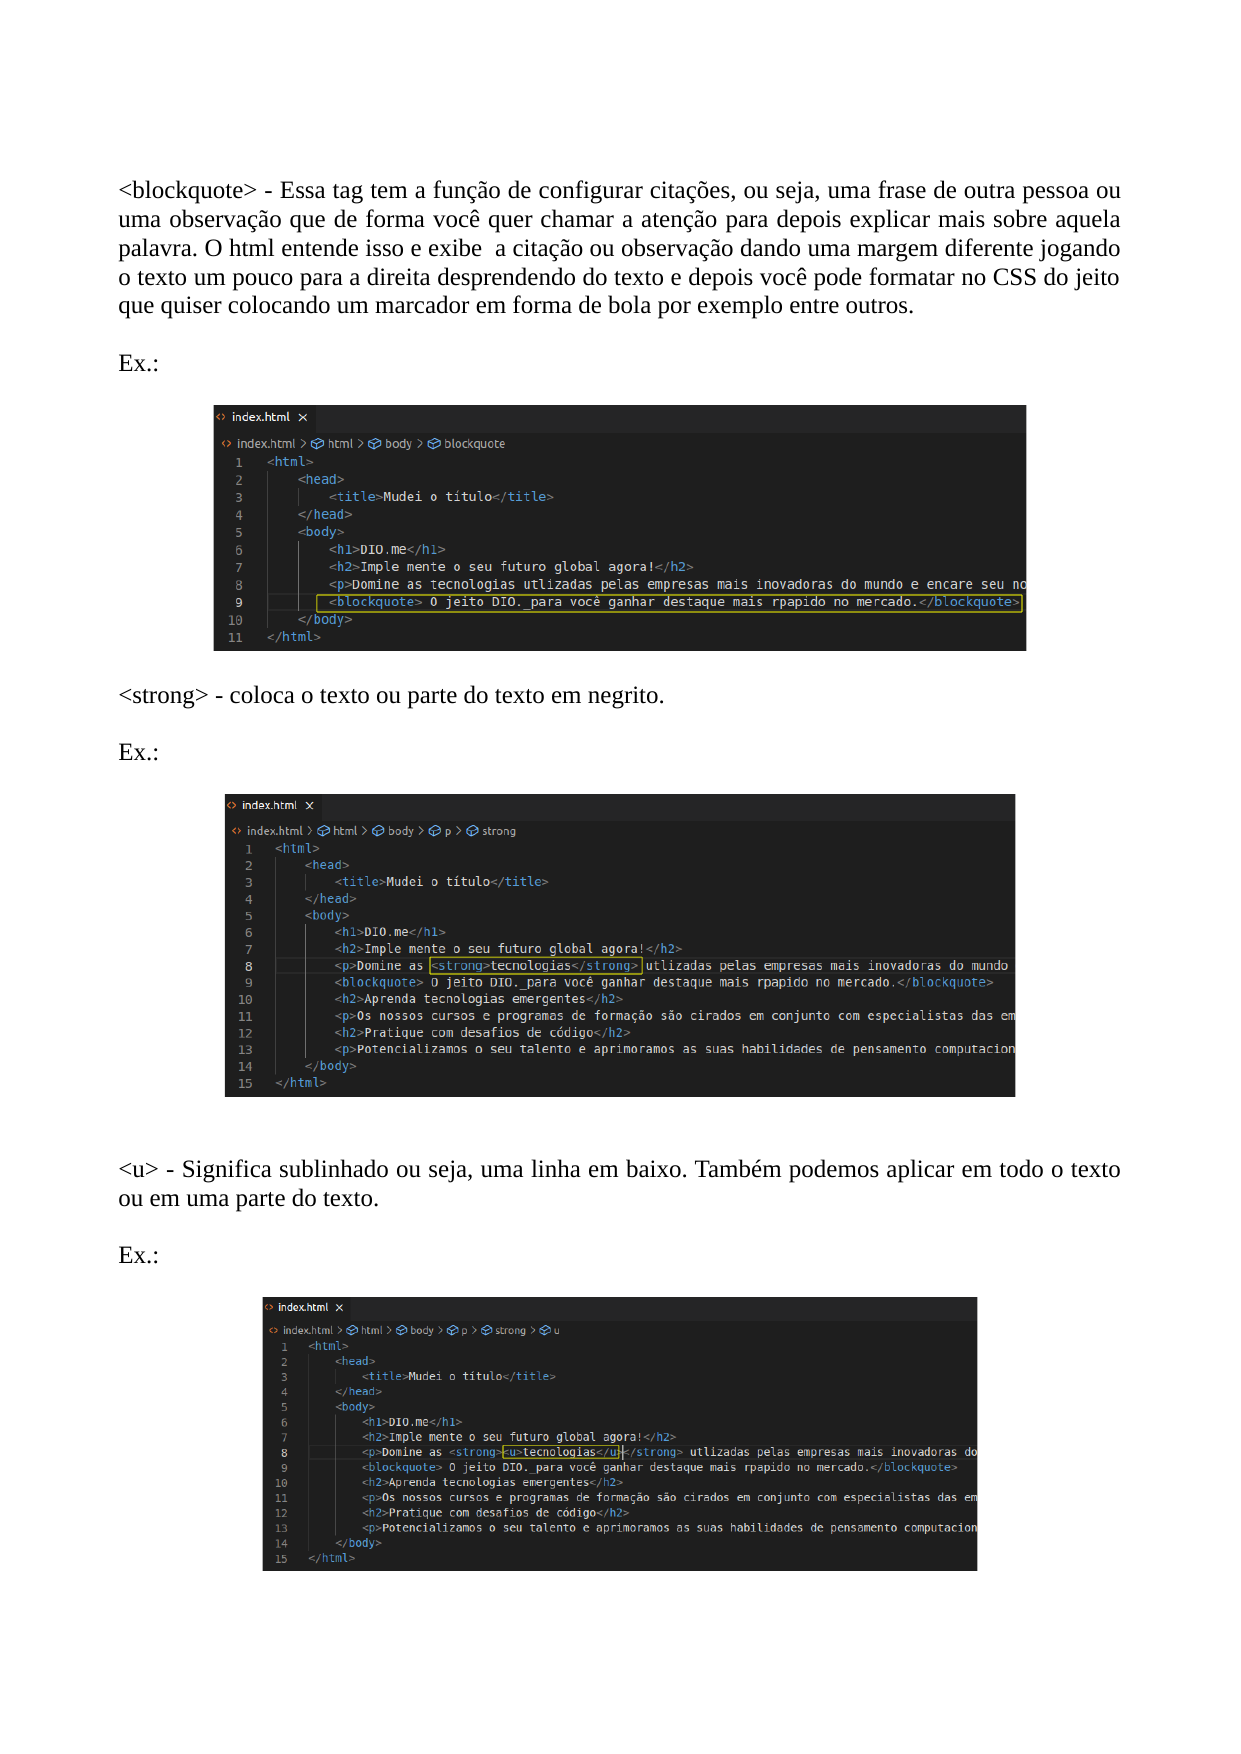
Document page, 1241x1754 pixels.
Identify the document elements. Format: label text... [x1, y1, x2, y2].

picture [262, 1297, 978, 1571]
text <blockquote> - Essa tag tem a função de configurar citações, ou seja, uma frase de outra pessoa ou uma observação que de forma você quer chamar a atenção para depois explicar mais sobre aquela palavra. O html entende isso e exibe a citação ou observação dando uma margem diferente jogando o texto um pouco para a direita desprendendo do texto e depois você pode formatar no CSS do jeito que quiser colocando um marcador em forma de bola por exemplo entre outros. [118, 176, 1122, 319]
text <strong> - coloca o texto ou parte do texto em negrito. [118, 680, 1122, 708]
picture [213, 405, 1027, 651]
text <u> - Significa sublinhado ou seja, uma linha em baixo. Também podemos aplicar em todo o texto ou em uma parte do texto. [118, 1154, 1122, 1211]
text Ex.: [118, 348, 1122, 377]
picture [224, 794, 1016, 1097]
text Ex.: [118, 737, 1122, 766]
text Ex.: [118, 1240, 1122, 1269]
